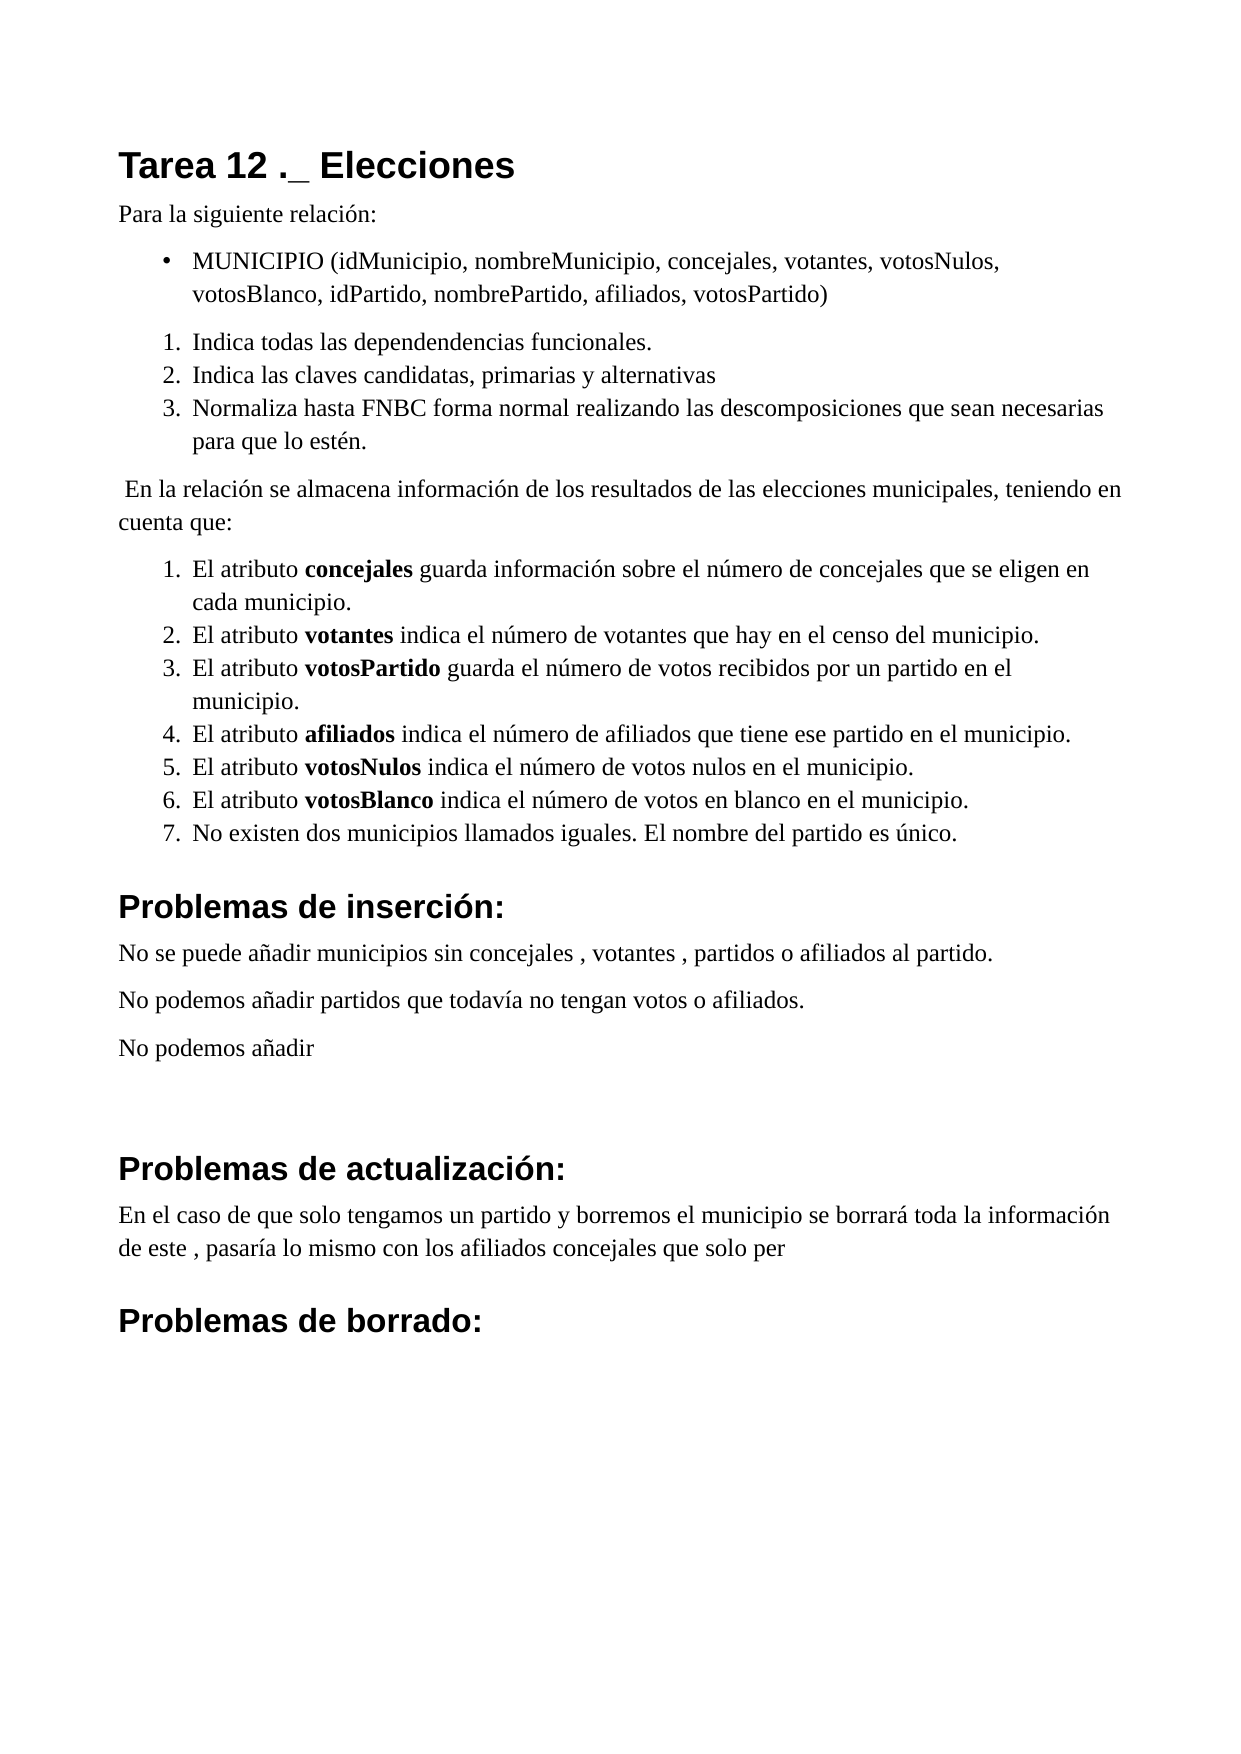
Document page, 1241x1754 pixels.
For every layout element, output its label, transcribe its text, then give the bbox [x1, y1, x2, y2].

list No existen dos municipios llamados iguales. El nombre del partido es único. [162, 818, 1122, 847]
text En la relación se almacena información de los resultados de las elecciones municipales, teniendo en cuenta que: [118, 474, 1122, 535]
list MUNICIPIO (idMunicipio, nombreMunicipio, concejales, votantes, votosNulos, votosBlanco, idPartido, nombrePartido, afiliados, votosPartido) [162, 246, 1122, 308]
list El atributo votosNulos indica el número de votos nulos en el municipio. [162, 752, 1122, 781]
subtitle Problemas de actualización: [118, 1149, 1122, 1187]
list Normaliza hasta FNBC forma normal realizando las descomposiciones que sean necesarias para que lo estén. [162, 393, 1122, 455]
list El atributo concejales guarda información sobre el número de concejales que se eligen en cada municipio. [162, 554, 1122, 616]
list El atributo afiliados indica el número de afiliados que tiene ese partido en el municipio. [162, 719, 1122, 748]
subtitle Problemas de inserción: [118, 887, 1122, 925]
list El atributo votosBlanco indica el número de votos en blanco en el municipio. [162, 785, 1122, 814]
text En el caso de que solo tengamos un partido y borremos el municipio se borrará toda la información de este , pasaría lo mismo con los afiliados concejales que solo per [118, 1200, 1122, 1262]
text No podemos añadir partidos que todavía no tengan votos o afiliados. [118, 985, 1122, 1014]
list Indica todas las dependendencias funcionales. [162, 327, 1122, 356]
text No podemos añadir [118, 1033, 1122, 1062]
subtitle Problemas de borrado: [118, 1301, 1122, 1340]
text Para la siguiente relación: [118, 199, 1122, 227]
subtitle Tarea 12 ._ Elecciones [118, 143, 1122, 186]
text No se puede añadir municipios sin concejales , votantes , partidos o afiliados al partido. [118, 938, 1122, 967]
list Indica las claves candidatas, primarias y alternativas [162, 360, 1122, 389]
list El atributo votosPartido guarda el número de votos recibidos por un partido en el municipio. [162, 653, 1122, 715]
list El atributo votantes indica el número de votantes que hay en el censo del municipio. [162, 620, 1122, 649]
